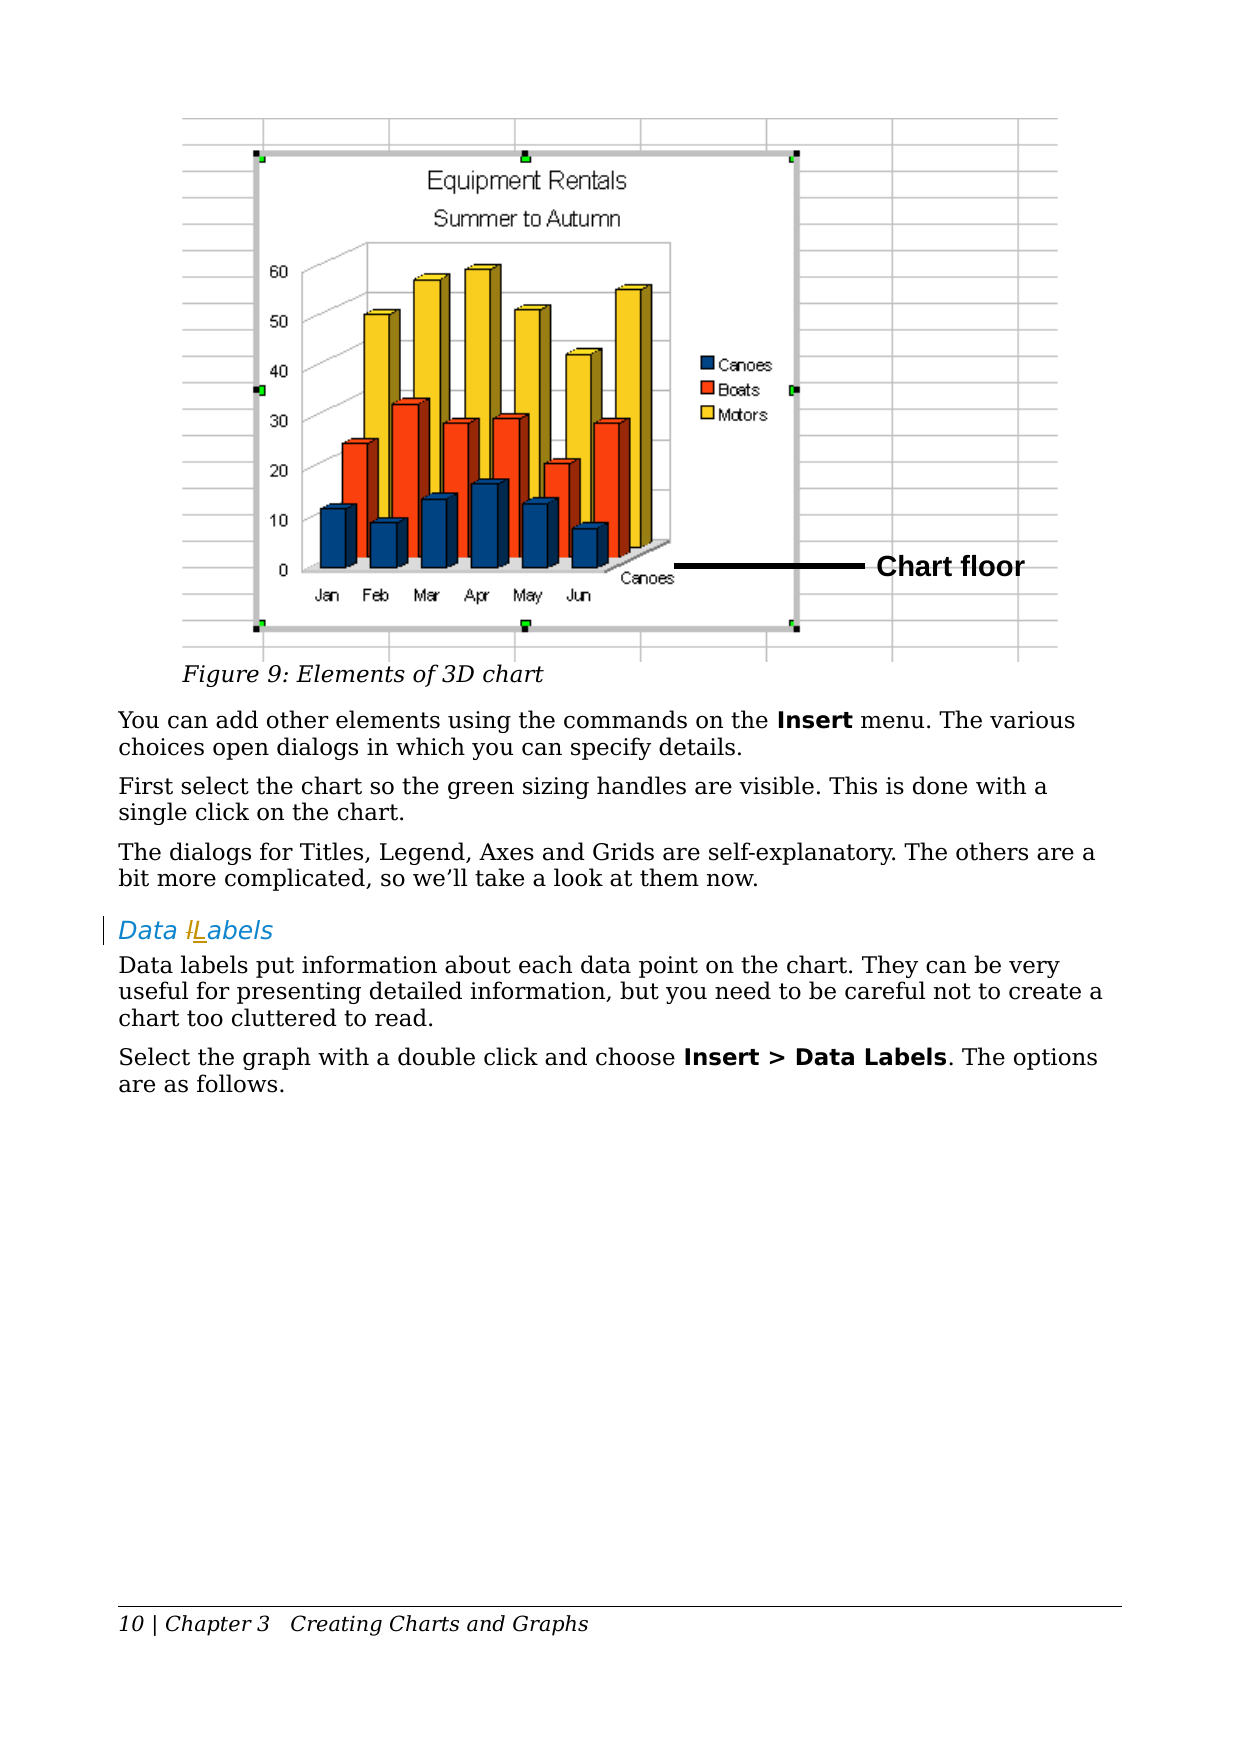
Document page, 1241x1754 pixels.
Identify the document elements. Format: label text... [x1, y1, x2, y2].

text Figure 9: Elements of 3D chart [182, 662, 1058, 688]
text The dialogs for Titles, Legend, Axes and Grids are self-explanatory. The others are a bit more complicated, so we’ll take a look at them now. [118, 839, 1122, 892]
subtitle Data Labels [118, 916, 1122, 945]
text Select the graph with a double click and choose Insert > Data Labels. The options are as follows. [118, 1044, 1122, 1098]
picture [182, 118, 1058, 662]
text You can add other elements using the commands on the Insert menu. The various choices open dialogs in which you can specify details. [118, 707, 1122, 760]
text Data labels put information about each data point on the chart. They can be very useful for presenting detailed information, but you need to be careful not to create a chart too cluttered to read. [118, 952, 1122, 1032]
text First select the chart so the green sizing handles are visible. This is done with a single click on the chart. [118, 773, 1122, 826]
